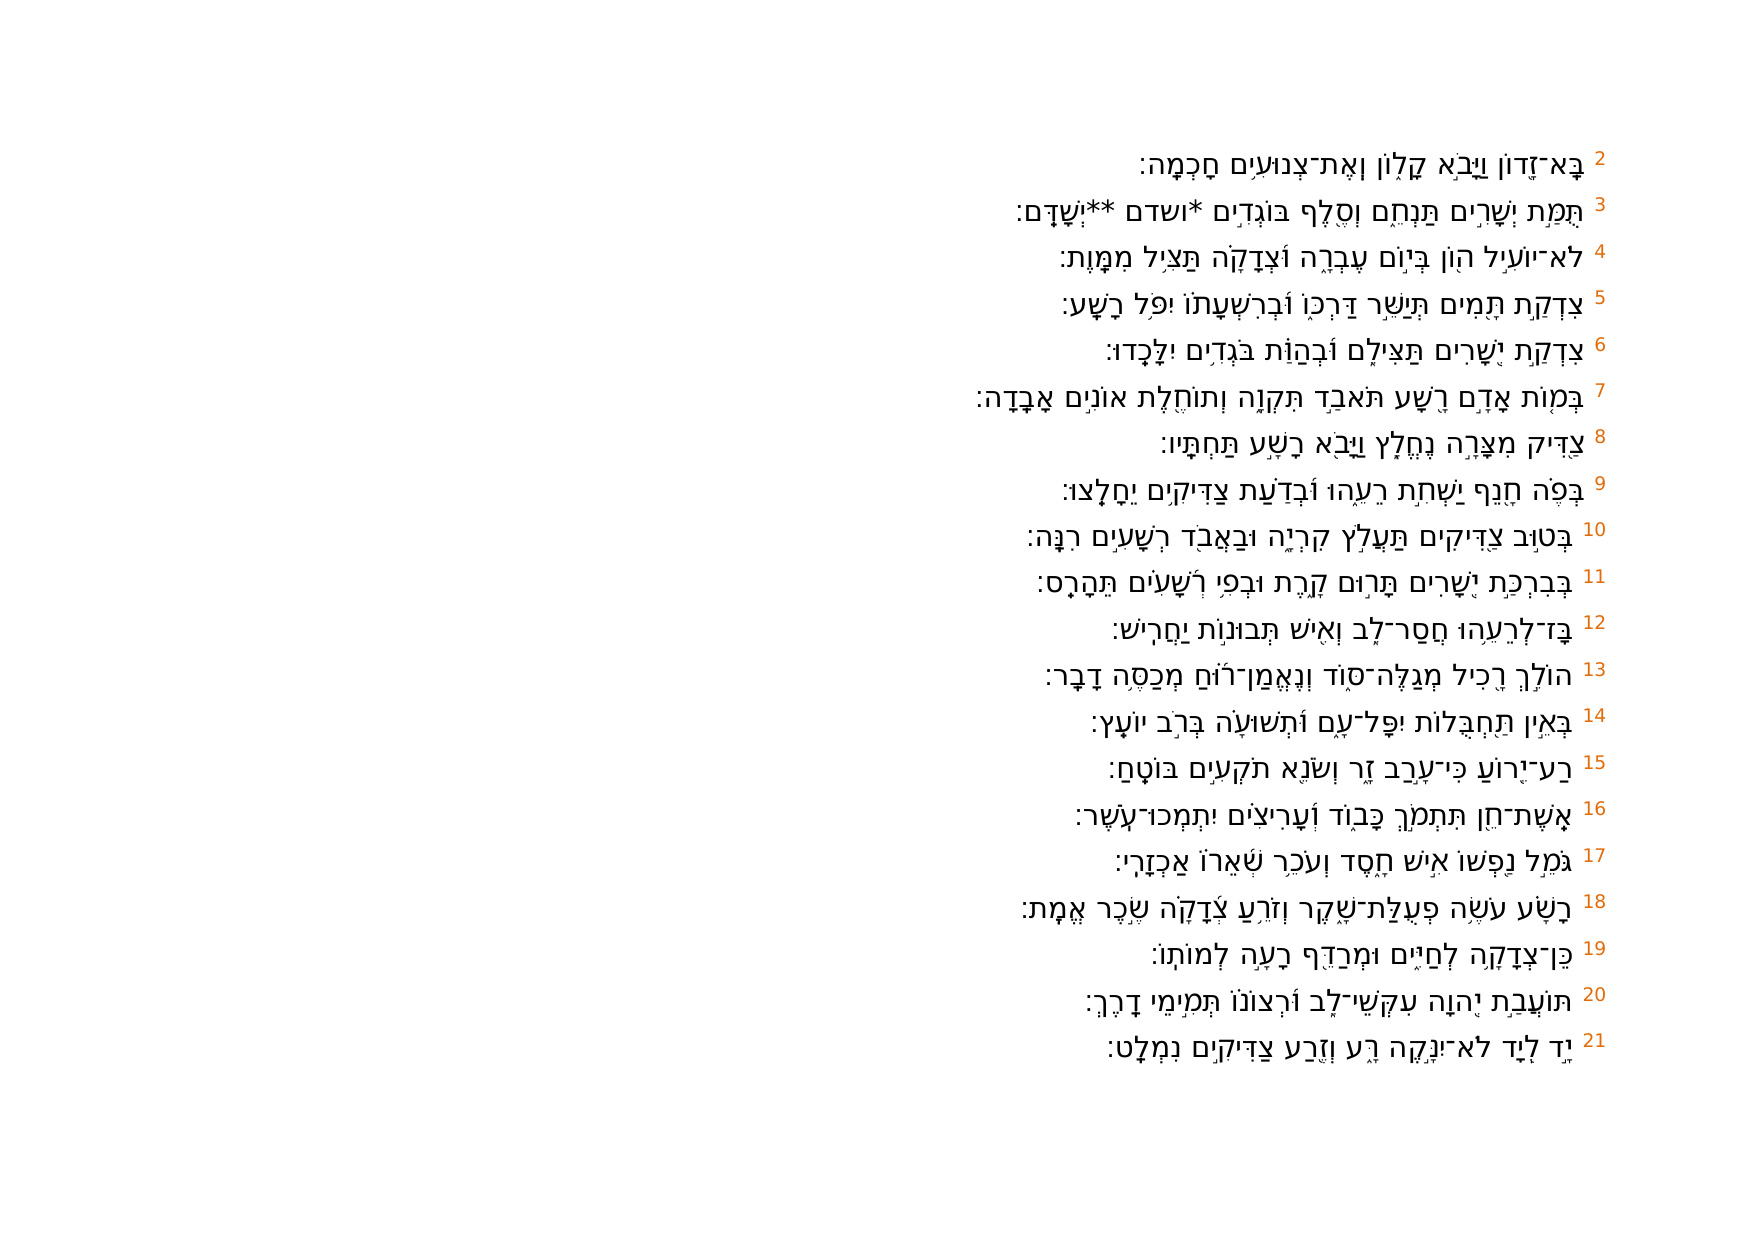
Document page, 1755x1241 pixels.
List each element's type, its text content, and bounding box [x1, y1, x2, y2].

text 2 בָּֽא־זָ֭דוֹן וַיָּבֹ֣א קָל֑וֹן וְֽאֶת־צְנוּעִ֥ים חָכְמָֽה׃ ‬‬‬ [148, 148, 1606, 182]
text 11 בְּבִרְכַּ֣ת יְ֭שָׁרִים תָּר֣וּם קָ֑רֶת וּבְפִ֥י רְ֝שָׁעִ֗ים תֵּהָרֵֽס׃ ‬‬‬ [148, 566, 1606, 600]
text 3 תֻּמַּ֣ת יְשָׁרִ֣ים תַּנְחֵ֑ם וְסֶ֖לֶף בּוֹגְדִ֣ים *ושדם **יְשָׁדֵּֽם׃ ‬‬‬ [148, 194, 1606, 228]
text 12 בָּז־לְרֵעֵ֥הוּ חֲסַר־לֵ֑ב וְאִ֖ישׁ תְּבוּנ֣וֹת יַחֲרִֽישׁ׃ ‬‬‬ [148, 612, 1606, 646]
text 15 רַע־יֵ֭רוֹעַ כִּי־עָ֣רַב זָ֑ר וְשֹׂנֵ֖א תֹקְעִ֣ים בּוֹטֵֽחַ׃ ‬‬‬ [148, 752, 1606, 786]
text 7 בְּמ֤וֹת אָדָ֣ם רָ֭שָׁע תֹּאבַ֣ד תִּקְוָ֑ה וְתוֹחֶ֖לֶת אוֹנִ֣ים אָבָֽדָה׃ ‬‬‬ [148, 380, 1606, 414]
text 13 הוֹלֵ֣ךְ רָ֭כִיל מְגַלֶּה־סּ֑וֹד וְנֶאֱמַן־ר֝֗וּחַ מְכַסֶּ֥ה דָבָֽר׃ ‬‬‬ [148, 659, 1606, 693]
text 4 לֹא־יוֹעִ֣יל ה֭וֹן בְּי֣וֹם עֶבְרָ֑ה וּ֝צְדָקָ֗ה תַּצִּ֥יל מִמָּֽוֶת׃ ‬‬‬ [148, 241, 1606, 274]
text 9 בְּפֶ֗ה חָ֭נֵף יַשְׁחִ֣ת רֵעֵ֑הוּ וּ֝בְדַ֗עַת צַדִּיקִ֥ים יֵחָלֵֽצוּ׃ ‬‬‬ [148, 473, 1606, 507]
text 5 צִדְקַ֣ת תָּ֭מִים תְּיַשֵּׁ֣ר דַּרְכּ֑וֹ וּ֝בְרִשְׁעָת֗וֹ יִפֹּ֥ל רָשָֽׁע׃ ‬‬‬ [148, 287, 1606, 321]
text 16 אֵֽשֶׁת־חֵ֭ן תִּתְמֹ֣ךְ כָּב֑וֹד וְ֝עָרִיצִ֗ים יִתְמְכוּ־עֹֽשֶׁר׃ ‬‬‬ [148, 798, 1606, 832]
text 17 גֹּמֵ֣ל נַ֭פְשׁוֹ אִ֣ישׁ חָ֑סֶד וְעֹכֵ֥ר שְׁ֝אֵר֗וֹ אַכְזָרִֽי׃ ‬‬‬ [148, 844, 1606, 878]
text 8 צַ֭דִּיק מִצָּרָ֣ה נֶחֱלָ֑ץ וַיָּבֹ֖א רָשָׁ֣ע תַּחְתָּֽיו׃ ‬‬‬ [148, 426, 1606, 460]
text 18 רָשָׁ֗ע עֹשֶׂ֥ה פְעֻלַּת־שָׁ֑קֶר וְזֹרֵ֥עַ צְ֝דָקָ֗ה שֶׂ֣כֶר אֱמֶֽת׃ ‬‬‬ [148, 891, 1606, 925]
text 19 כֵּן־צְדָקָ֥ה לְחַיִּ֑ים וּמְרַדֵּ֖ף רָעָ֣ה לְמוֹתֽוֹ׃ ‬‬‬ [148, 937, 1606, 971]
text 21 יָ֣ד לְ֭יָד לֹא־יִנָּ֣קֶה רָּ֑ע וְזֶ֖רַע צַדִּיקִ֣ים נִמְלָֽט׃ ‬‬‬ [148, 1030, 1606, 1064]
text 6 צִדְקַ֣ת יְ֭שָׁרִים תַּצִּילֵ֑ם וּ֝בְהַוַּ֗ת בֹּגְדִ֥ים יִלָּכֵֽדוּ׃ ‬‬‬ [148, 333, 1606, 367]
text 14 בְּאֵ֣ין תַּ֭חְבֻּלוֹת יִפָּל־עָ֑ם וּ֝תְשׁוּעָ֗ה בְּרֹ֣ב יוֹעֵֽץ׃ ‬‬‬ [148, 705, 1606, 739]
text 20 תּוֹעֲבַ֣ת יְ֭הוָה עִקְּשֵׁי־לֵ֑ב וּ֝רְצוֹנ֗וֹ תְּמִ֣ימֵי דָֽרֶךְ׃ ‬‬‬ [148, 984, 1606, 1018]
text 10 בְּט֣וּב צַ֭דִּיקִים תַּעֲלֹ֣ץ קִרְיָ֑ה וּבַאֲבֹ֖ד רְשָׁעִ֣ים רִנָּֽה׃ ‬‬‬ [148, 519, 1606, 553]
